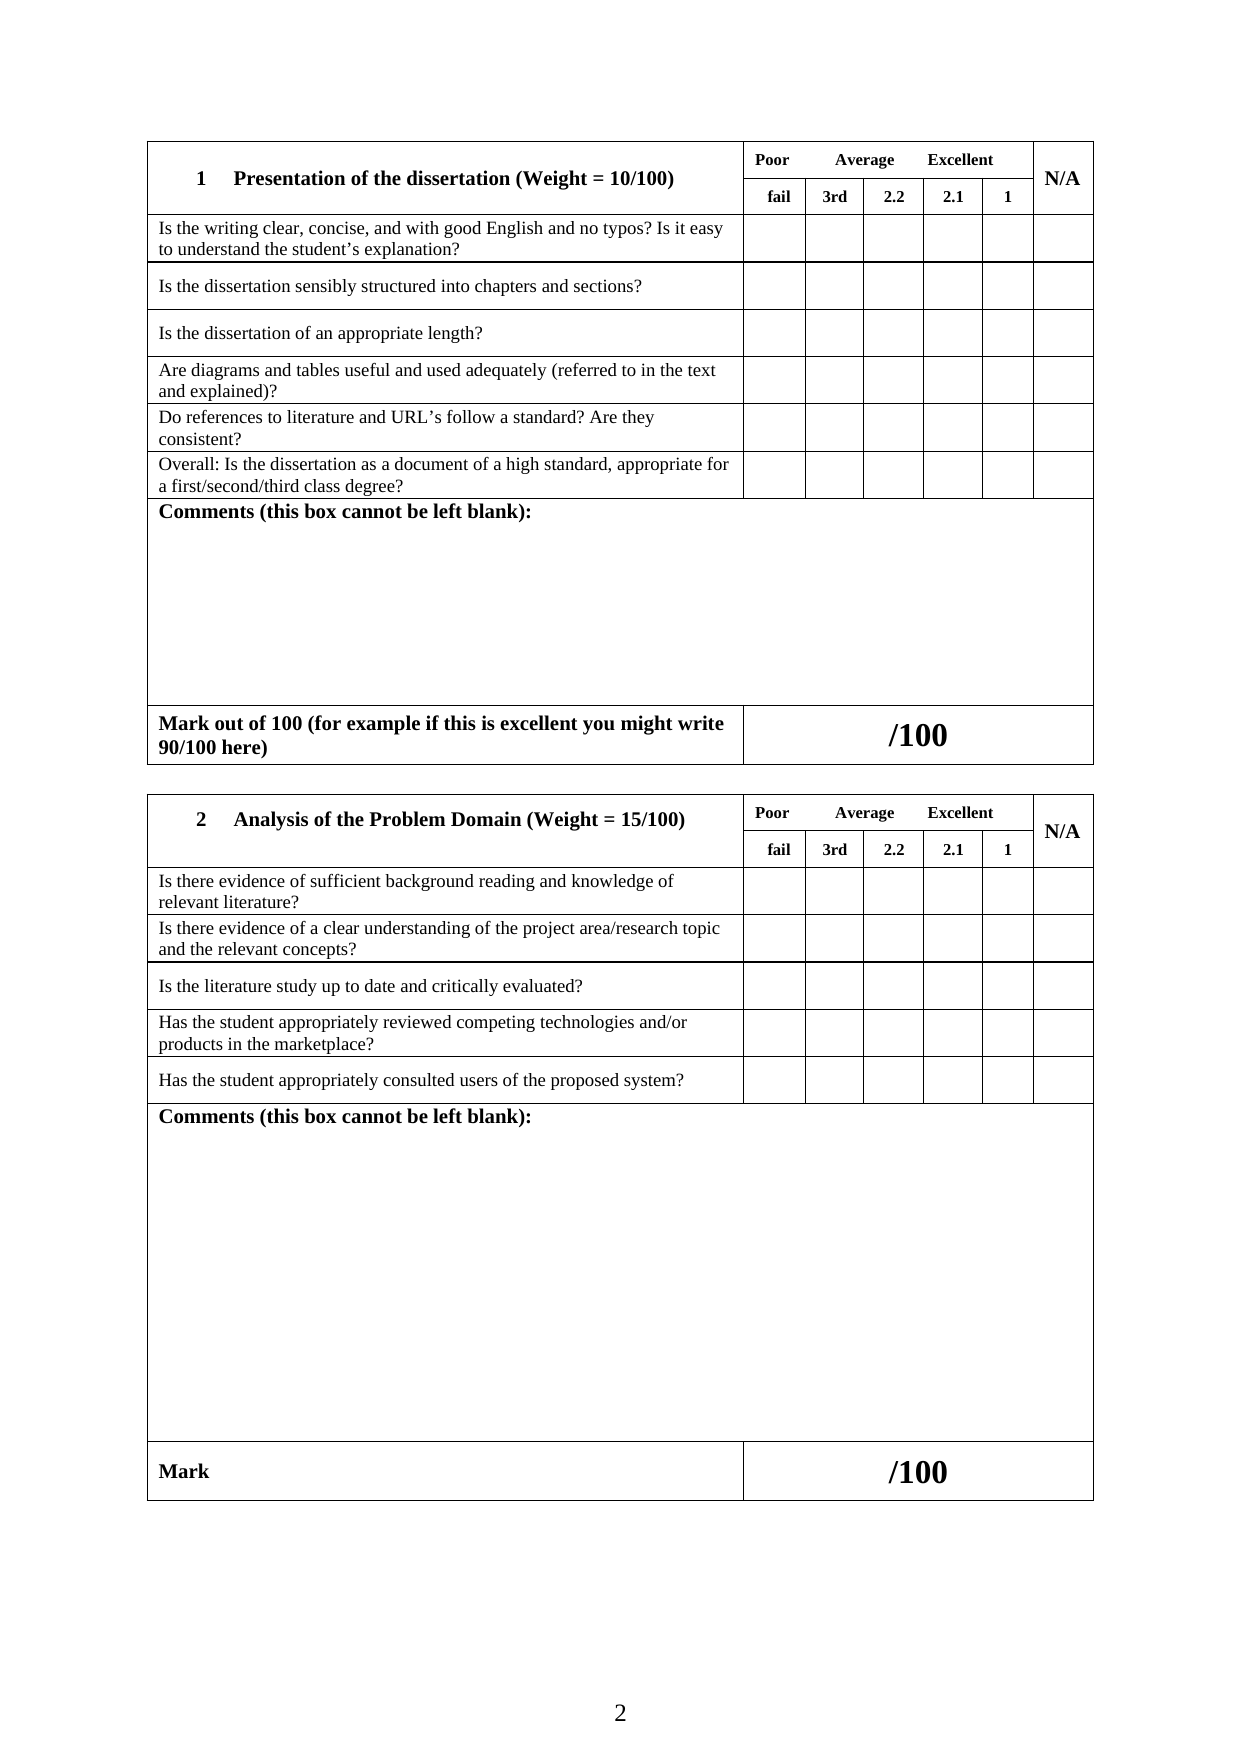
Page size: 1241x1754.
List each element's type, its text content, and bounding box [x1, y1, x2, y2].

table_cell 3rd [806, 831, 863, 867]
table_cell [744, 915, 805, 961]
table_cell Has the student appropriately reviewed competing technologies and/or products in the marketplace? [148, 1010, 743, 1056]
table_cell [806, 1010, 863, 1056]
table_cell [1034, 452, 1093, 498]
table_cell [864, 310, 923, 356]
table_cell [983, 1010, 1033, 1056]
table_cell [744, 310, 805, 356]
table_cell Is there evidence of sufficient background reading and knowledge of relevant literature? [148, 868, 743, 914]
table_cell [983, 963, 1033, 1009]
table_cell 2.2 [864, 831, 923, 867]
table_cell [864, 404, 923, 451]
table_cell [1034, 1010, 1093, 1056]
table_cell [1034, 1057, 1093, 1103]
table_header Poor Average Excellent [744, 142, 1033, 177]
table_cell [864, 263, 923, 309]
table_cell [1034, 263, 1093, 309]
table_cell [744, 963, 805, 1009]
table_cell [806, 452, 863, 498]
table_cell 2.2 [864, 179, 923, 214]
table_cell [983, 310, 1033, 356]
table_cell [744, 215, 805, 261]
table_header Analysis of the Problem Domain (Weight = 15/100) [148, 795, 743, 867]
table_cell Do references to literature and URL’s follow a standard? Are they consistent? [148, 404, 743, 451]
table_cell /100 [744, 1442, 1093, 1500]
table_cell [924, 263, 982, 309]
table_cell Overall: Is the dissertation as a document of a high standard, appropriate for a first/second/third class degree? [148, 452, 743, 498]
table_cell [924, 404, 982, 451]
table_cell [864, 1057, 923, 1103]
table_cell [924, 868, 982, 914]
table_cell [806, 404, 863, 451]
table_cell Are diagrams and tables useful and used adequately (referred to in the text and explained)? [148, 357, 743, 403]
table_cell [744, 404, 805, 451]
table_cell [924, 452, 982, 498]
table_cell [924, 310, 982, 356]
table_cell 2.1 [924, 831, 982, 867]
table_cell fail [744, 831, 805, 867]
table_cell [806, 963, 863, 1009]
table_cell [864, 868, 923, 914]
table_cell [1034, 963, 1093, 1009]
table_cell [983, 215, 1033, 261]
table_cell Is the literature study up to date and critically evaluated? [148, 963, 743, 1009]
table_header N/A [1034, 795, 1093, 867]
table_cell [924, 915, 982, 961]
table_cell [864, 1010, 923, 1056]
table_cell [806, 215, 863, 261]
table_cell [983, 404, 1033, 451]
table_cell [924, 215, 982, 261]
table_cell [1034, 915, 1093, 961]
table_cell Is the writing clear, concise, and with good English and no typos? Is it easy to understand the student’s explanation? [148, 215, 743, 261]
table_cell Is the dissertation of an appropriate length? [148, 310, 743, 356]
table_cell 3rd [806, 179, 863, 214]
table_cell [806, 263, 863, 309]
table_cell Is there evidence of a clear understanding of the project area/research topic and the relevant concepts? [148, 915, 743, 961]
table_cell [983, 868, 1033, 914]
table_cell Mark [148, 1442, 743, 1500]
table_cell [744, 263, 805, 309]
table_cell [864, 915, 923, 961]
table_cell [1034, 404, 1093, 451]
table_cell [864, 215, 923, 261]
table_cell [924, 357, 982, 403]
table_header N/A [1034, 142, 1093, 214]
table_cell Has the student appropriately consulted users of the proposed system? [148, 1057, 743, 1103]
table_cell [983, 452, 1033, 498]
table_cell [864, 963, 923, 1009]
table_cell [924, 963, 982, 1009]
table_cell [1034, 215, 1093, 261]
table_cell [744, 868, 805, 914]
table_cell [983, 263, 1033, 309]
table_header Poor Average Excellent [744, 795, 1033, 830]
table_cell 2.1 [924, 179, 982, 214]
table_cell /100 [744, 706, 1093, 764]
table_cell [806, 868, 863, 914]
table_cell [806, 915, 863, 961]
table_cell [1034, 868, 1093, 914]
table_cell [924, 1010, 982, 1056]
table_cell [744, 1057, 805, 1103]
table_cell [744, 1010, 805, 1056]
table_cell [806, 357, 863, 403]
table_cell [983, 915, 1033, 961]
table_cell Comments (this box cannot be left blank): [148, 499, 1093, 704]
table_cell [864, 357, 923, 403]
table_cell [744, 357, 805, 403]
table_cell [924, 1057, 982, 1103]
table_cell [1034, 357, 1093, 403]
table_cell [864, 452, 923, 498]
table_cell 1 [983, 179, 1033, 214]
table_cell fail [744, 179, 805, 214]
table_cell Comments (this box cannot be left blank): [148, 1104, 1093, 1441]
table_cell [744, 452, 805, 498]
table_cell [1034, 310, 1093, 356]
table_cell [983, 1057, 1033, 1103]
table_cell 1 [983, 831, 1033, 867]
table_cell [806, 310, 863, 356]
table_cell Is the dissertation sensibly structured into chapters and sections? [148, 263, 743, 309]
table_header Presentation of the dissertation (Weight = 10/100) [148, 142, 743, 214]
table_cell Mark out of 100 (for example if this is excellent you might write 90/100 here) [148, 706, 743, 764]
table_cell [983, 357, 1033, 403]
table_cell [806, 1057, 863, 1103]
